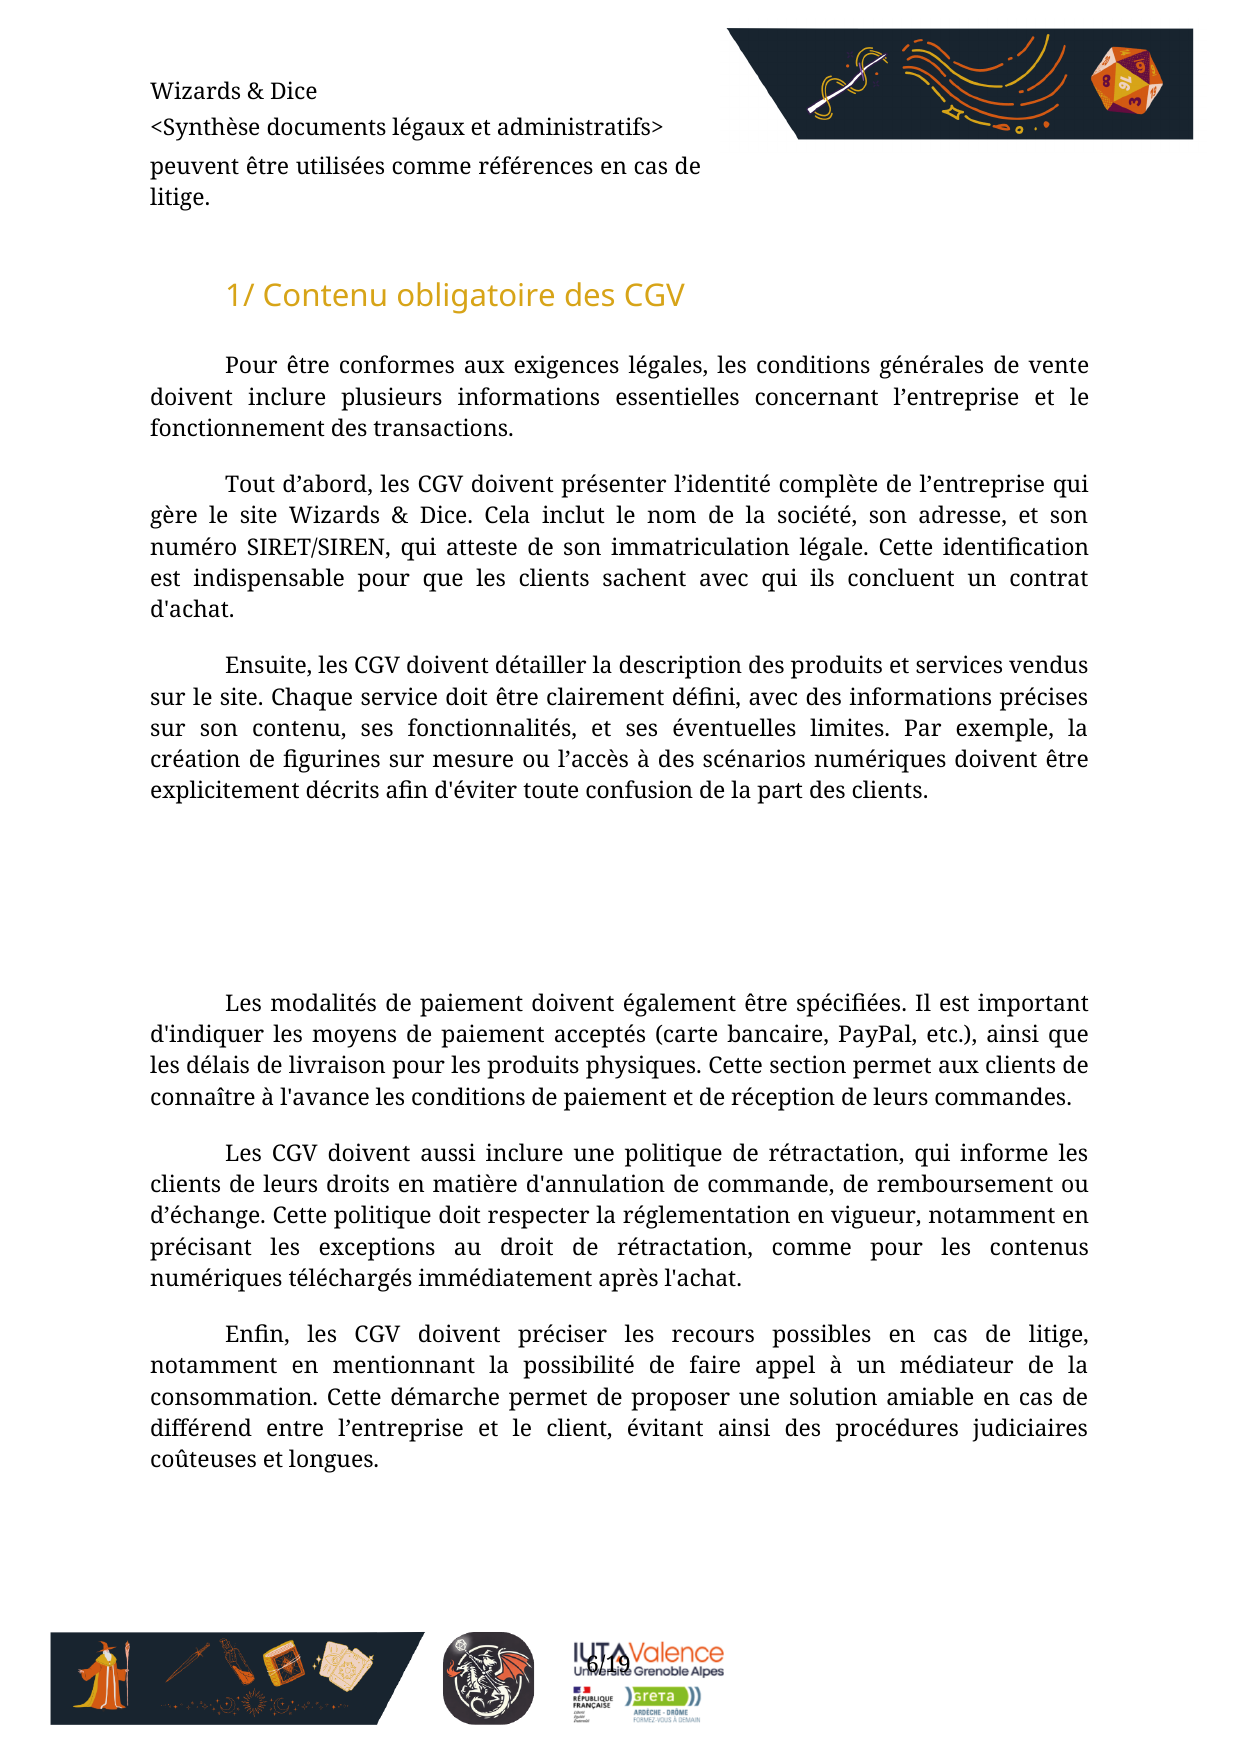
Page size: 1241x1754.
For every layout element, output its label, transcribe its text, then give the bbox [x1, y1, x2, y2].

picture [42, 1621, 748, 1734]
text Pour être conformes aux exigences légales, les conditions générales de vente doivent inclure plusieurs informations essentielles concernant l’entreprise et le fonctionnement des transactions. [150, 349, 1090, 443]
picture [720, 18, 1208, 153]
text Les CGV doivent aussi inclure une politique de rétractation, qui informe les clients de leurs droits en matière d'annulation de commande, de remboursement ou d’échange. Cette politique doit respecter la réglementation en vigueur, notamment en précisant les exceptions au droit de rétractation, comme pour les contenus numériques téléchargés immédiatement après l'achat. [150, 1137, 1090, 1293]
text Tout d’abord, les CGV doivent présenter l’identité complète de l’entreprise qui gère le site Wizards & Dice. Cela inclut le nom de la société, son adresse, et son numéro SIRET/SIREN, qui atteste de son immatriculation légale. Cette identification est indispensable pour que les clients sachent avec qui ils concluent un contrat d'achat. [150, 468, 1090, 624]
text Enfin, les CGV doivent préciser les recours possibles en cas de litige, notamment en mentionnant la possibilité de faire appel à un médiateur de la consommation. Cette démarche permet de proposer une solution amiable en cas de différend entre l’entreprise et le client, évitant ainsi des procédures judiciaires coûteuses et longues. [150, 1318, 1090, 1474]
text Les modalités de paiement doivent également être spécifiées. Il est important d'indiquer les moyens de paiement acceptés (carte bancaire, PayPal, etc.), ainsi que les délais de livraison pour les produits physiques. Cette section permet aux clients de connaître à l'avance les conditions de paiement et de réception de leurs commandes. [150, 831, 1090, 1112]
text peuvent être utilisées comme références en cas de litige. [150, 150, 1090, 212]
text Ensuite, les CGV doivent détailler la description des produits et services vendus sur le site. Chaque service doit être clairement défini, avec des informations précises sur son contenu, ses fonctionnalités, et ses éventuelles limites. Par exemple, la création de figurines sur mesure ou l’accès à des scénarios numériques doivent être explicitement décrits afin d'éviter toute confusion de la part des clients. [150, 649, 1090, 806]
subtitle 1/ Contenu obligatoire des CGV [150, 273, 1090, 316]
